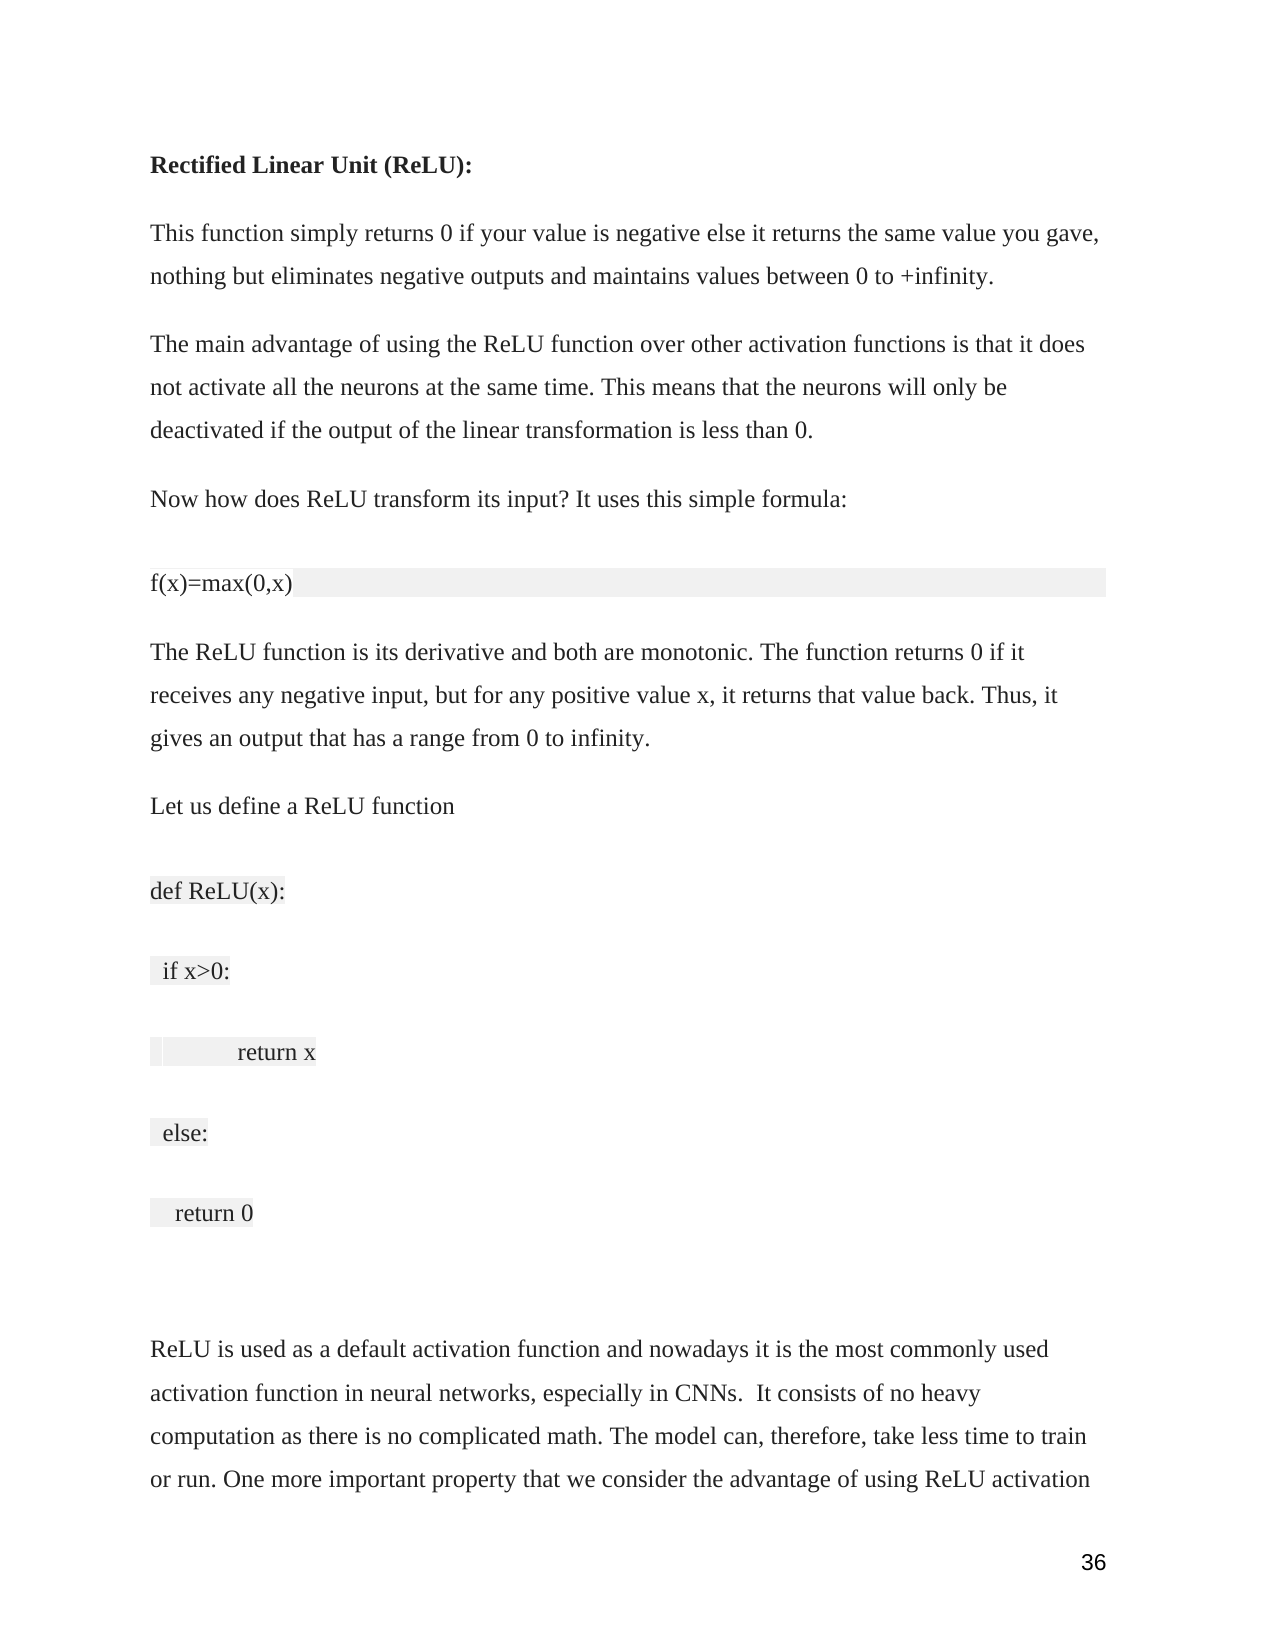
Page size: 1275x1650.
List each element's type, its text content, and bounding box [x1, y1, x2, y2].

text return 0 [150, 1198, 1106, 1227]
text if x>0: [150, 956, 1106, 985]
text Rectified Linear Unit (ReLU): [150, 150, 1106, 179]
text Now how does ReLU transform its input? It uses this simple formula: [150, 484, 1106, 512]
text Let us define a ReLU function [150, 791, 1106, 820]
text This function simply returns 0 if your value is negative else it returns the same value you gave, nothing but eliminates negative outputs and maintains values between 0 to +infinity. [150, 218, 1106, 290]
text ReLU is used as a default activation function and nowadays it is the most commonly used activation function in neural networks, especially in CNNs. It consists of no heavy computation as there is no complicated math. The model can, therefore, take less time to train or run. One more important property that we consider the advantage of using ReLU activation [150, 1334, 1106, 1493]
text The ReLU function is its derivative and both are monotonic. The function returns 0 if it receives any negative input, but for any positive value x, it returns that value back. Thus, it gives an output that has a range from 0 to infinity. [150, 637, 1106, 752]
text The main advantage of using the ReLU function over other activation functions is that it does not activate all the neurons at the same time. This means that the neurons will only be deactivated if the output of the linear transformation is less than 0. [150, 329, 1106, 444]
text else: [150, 1118, 1106, 1146]
text def ReLU(x): [150, 876, 1106, 904]
text f(x)=max(0,x) [150, 568, 1106, 597]
text return x [150, 1037, 1106, 1066]
